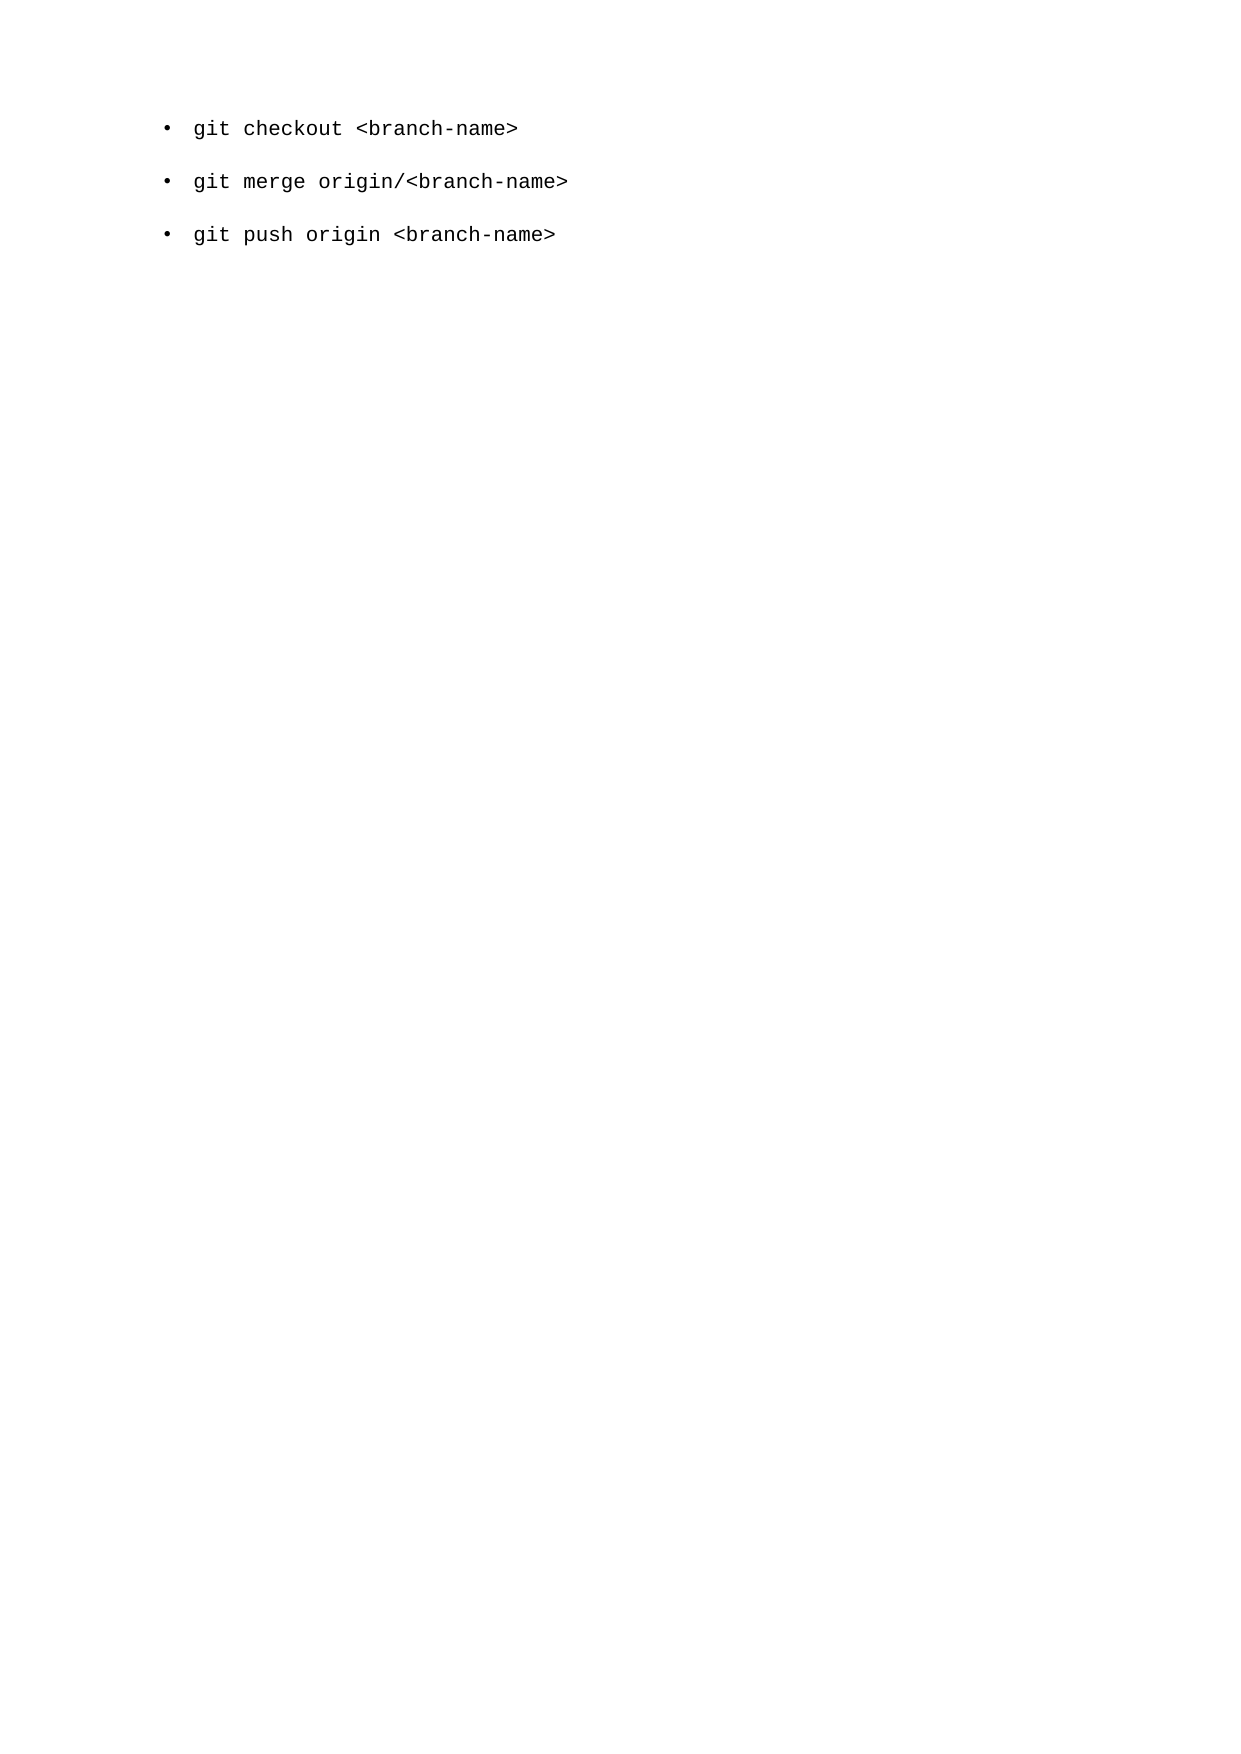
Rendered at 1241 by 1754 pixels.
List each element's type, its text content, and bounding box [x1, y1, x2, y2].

list git checkout <branch-name> [164, 118, 1122, 142]
list git push origin <branch-name> [164, 224, 1122, 248]
list git merge origin/<branch-name> [164, 171, 1122, 195]
